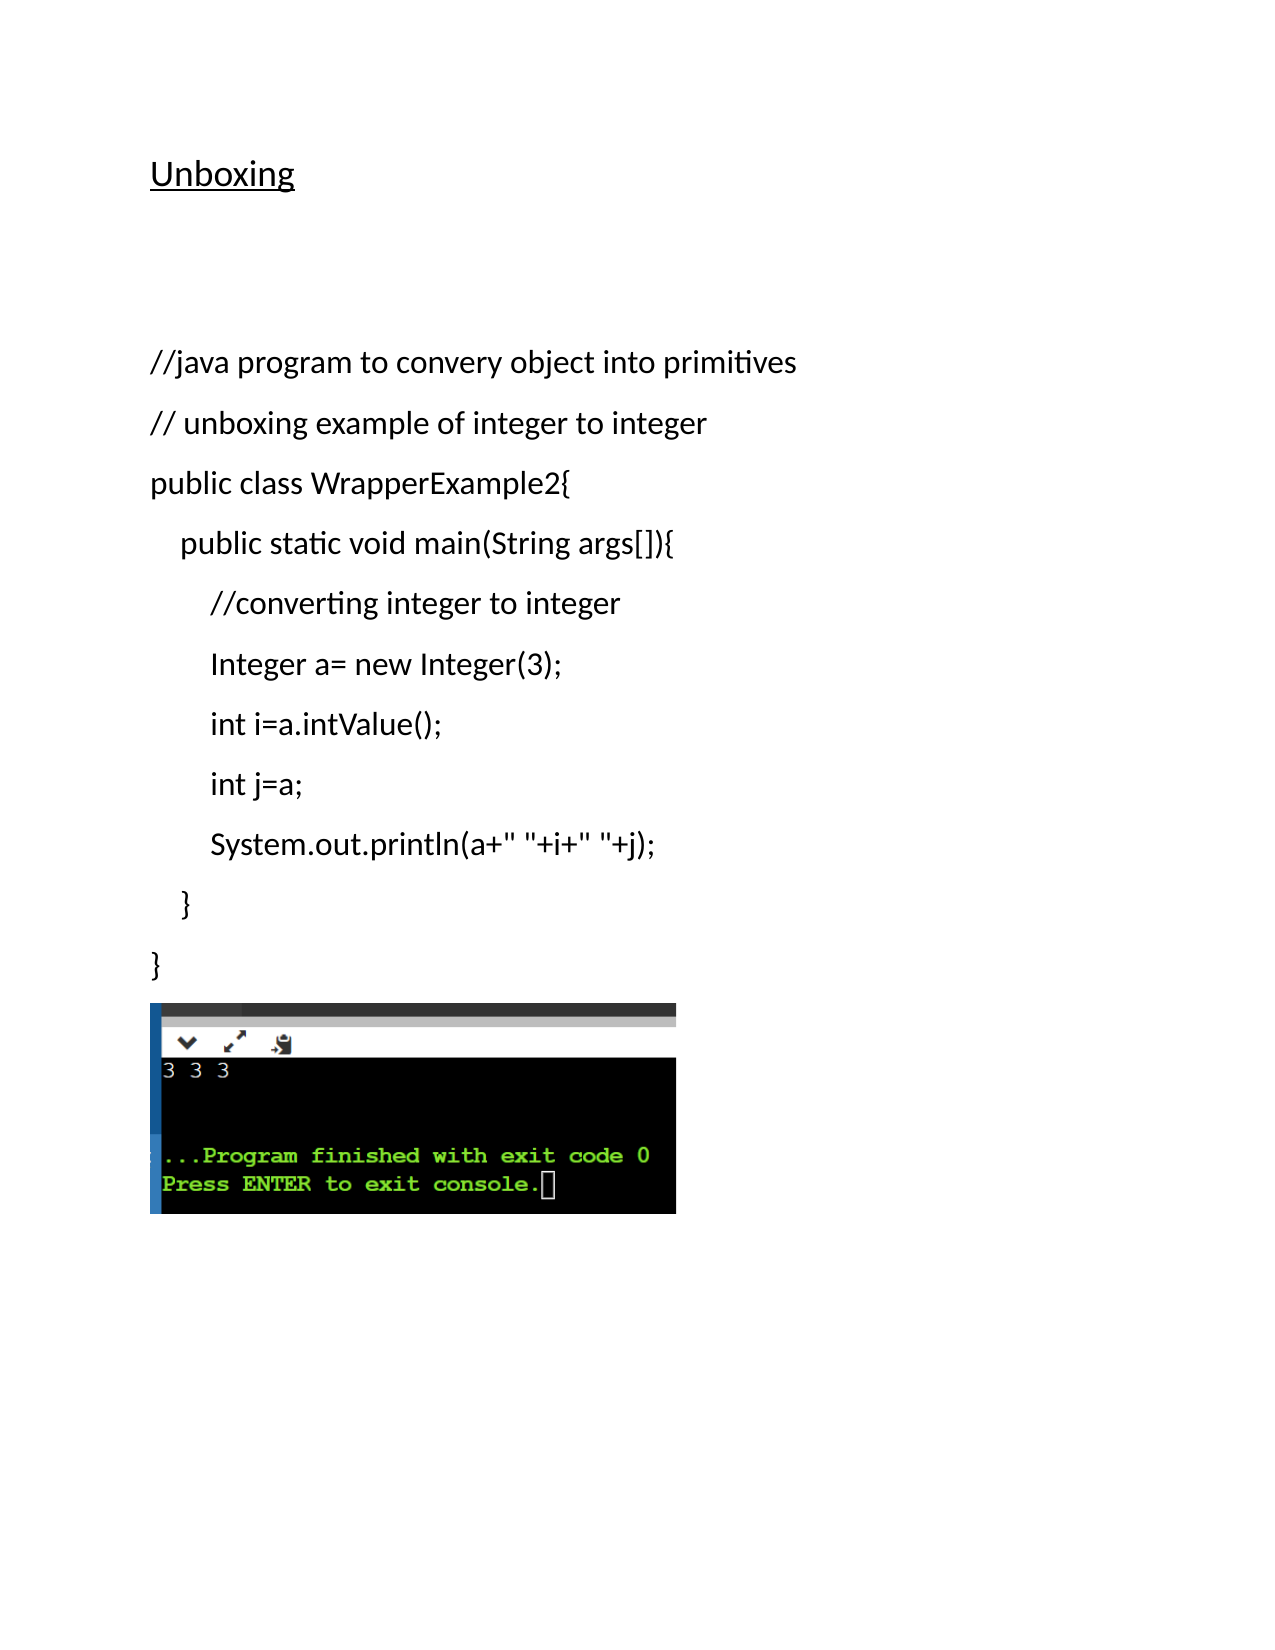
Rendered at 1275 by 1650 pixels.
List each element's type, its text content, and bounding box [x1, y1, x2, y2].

text //java program to convery object into primitives [150, 341, 1125, 382]
text //converting integer to integer [150, 582, 1125, 623]
text public static void main(String args[]){ [150, 522, 1125, 563]
text } [150, 883, 1125, 924]
text int i=a.intValue(); [150, 703, 1125, 743]
text Integer a= new Integer(3); [150, 642, 1125, 683]
text // unboxing example of integer to integer [150, 402, 1125, 442]
text public class WrapperExample2{ [150, 462, 1125, 503]
text int j=a; [150, 763, 1125, 804]
text System.out.println(a+" "+i+" "+j); [150, 823, 1125, 864]
text Unboxing [150, 150, 1125, 196]
text } [150, 943, 1125, 984]
